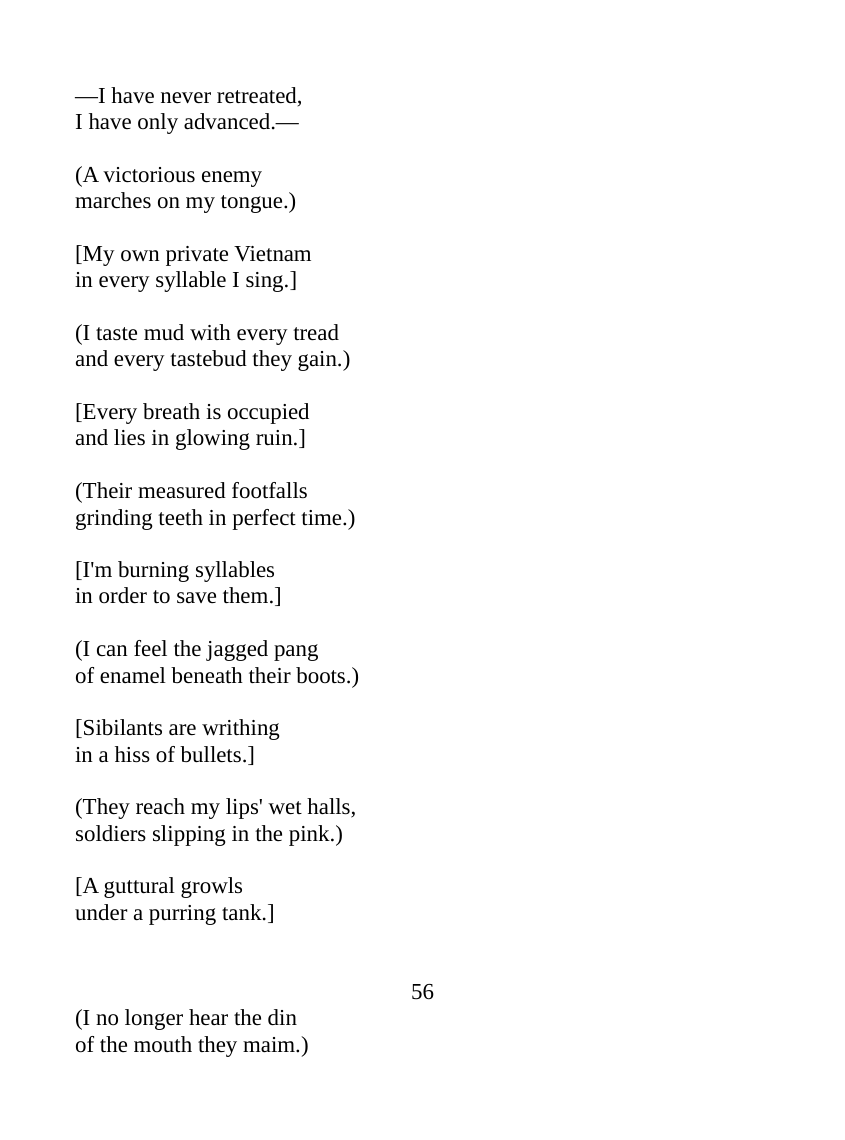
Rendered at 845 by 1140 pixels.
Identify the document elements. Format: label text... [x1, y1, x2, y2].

text [Every breath is occupied [75, 398, 769, 424]
text (Their measured footfalls [75, 477, 769, 503]
text (They reach my lips' wet halls, [75, 793, 769, 820]
text and every tastebud they gain.) [75, 345, 769, 372]
text I have only advanced.— [75, 108, 769, 134]
text 56 [75, 978, 769, 1004]
text soldiers slipping in the pink.) [75, 820, 769, 846]
text of the mouth they maim.) [75, 1031, 769, 1057]
text (I no longer hear the din [75, 1004, 769, 1031]
text in every syllable I sing.] [75, 266, 769, 293]
text of enamel beneath their boots.) [75, 662, 769, 688]
text (A victorious enemy [75, 161, 769, 187]
text [A guttural growls [75, 872, 769, 899]
text [Sibilants are writhing [75, 714, 769, 741]
text [I'm burning syllables [75, 556, 769, 583]
text under a purring tank.] [75, 899, 769, 925]
text in a hiss of bullets.] [75, 741, 769, 767]
text —I have never retreated, [75, 82, 769, 108]
text in order to save them.] [75, 583, 769, 609]
text [My own private Vietnam [75, 240, 769, 266]
text (I taste mud with every tread [75, 319, 769, 345]
text marches on my tongue.) [75, 187, 769, 214]
text and lies in glowing ruin.] [75, 424, 769, 451]
text grinding teeth in perfect time.) [75, 503, 769, 530]
text (I can feel the jagged pang [75, 635, 769, 662]
